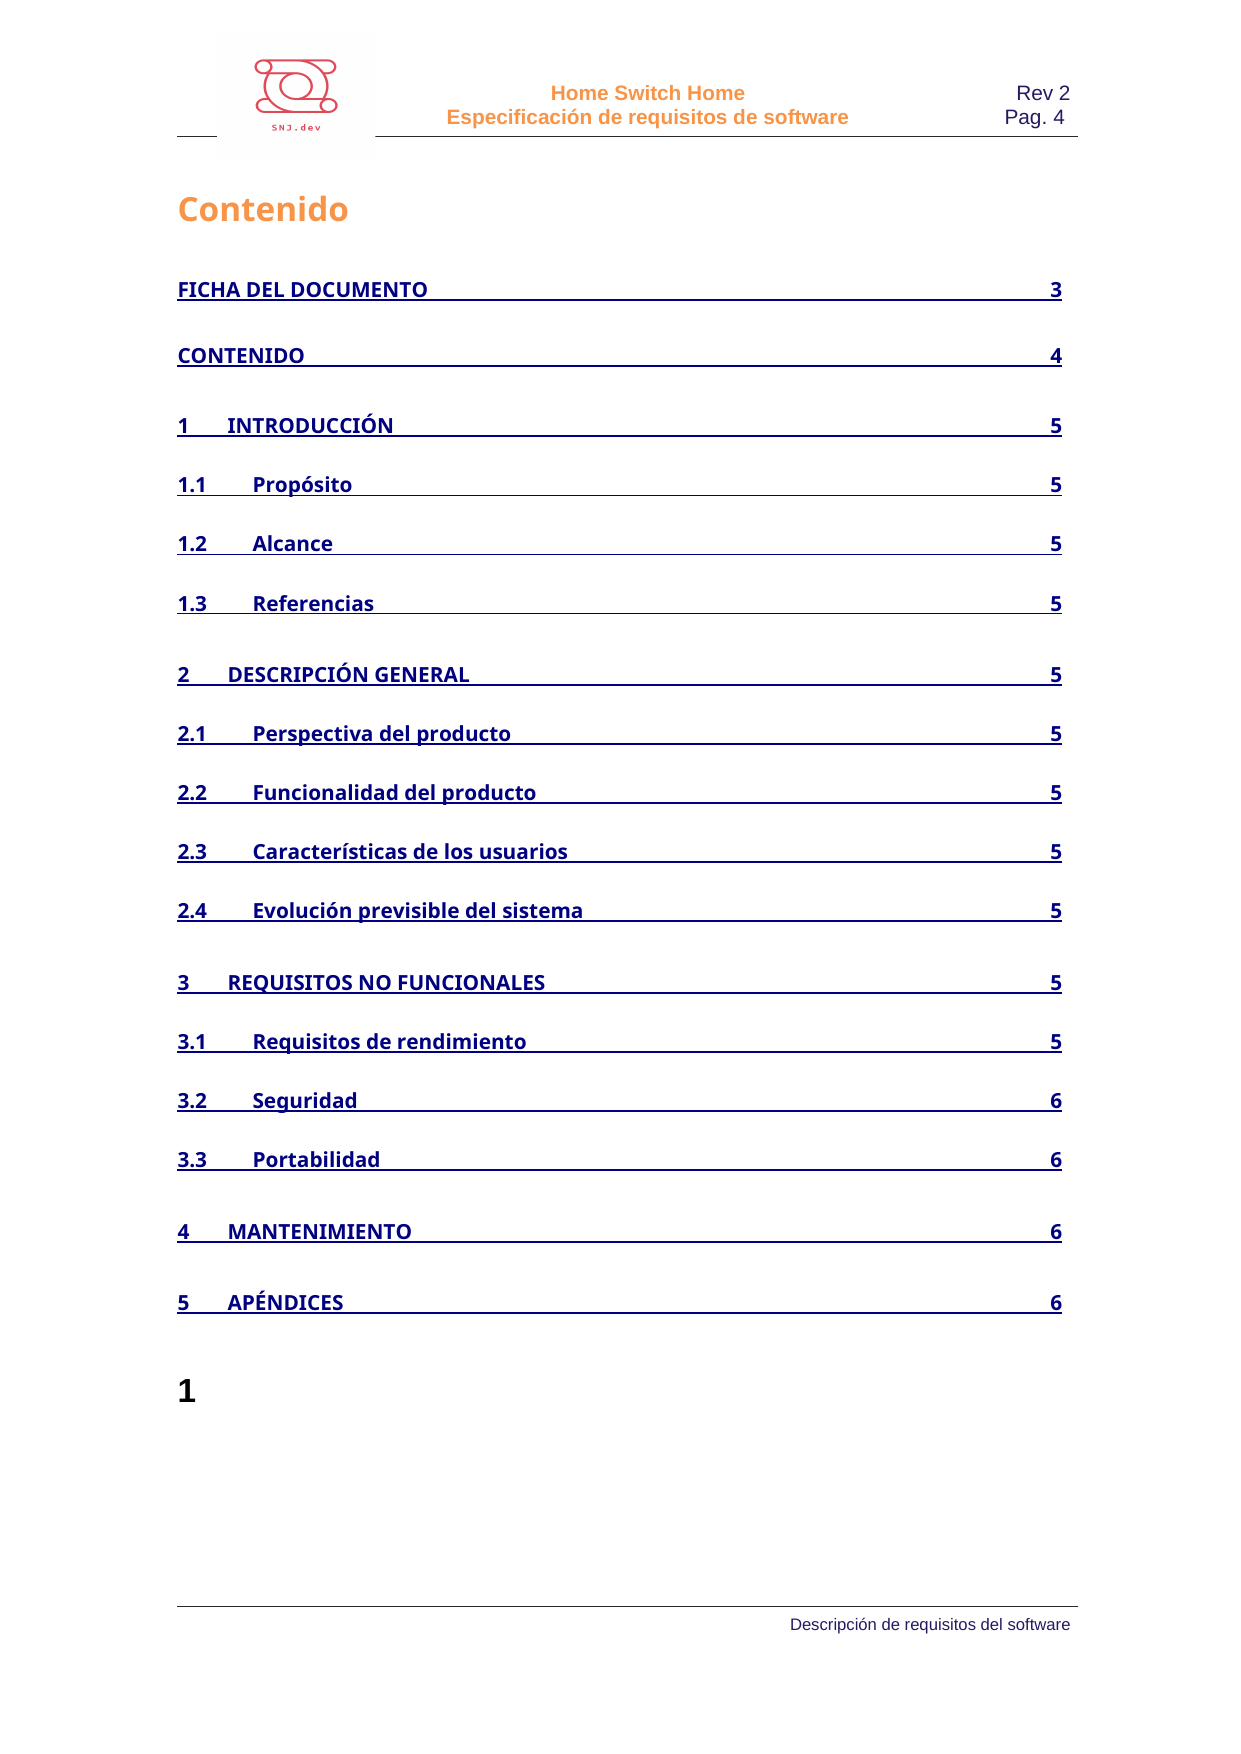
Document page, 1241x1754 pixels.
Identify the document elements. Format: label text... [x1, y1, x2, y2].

text Contenido [177, 186, 1063, 231]
text 3.1 Requisitos de rendimiento 5 [177, 1023, 1063, 1057]
text 4 Mantenimiento 6 [177, 1212, 1063, 1246]
text 3.3 Portabilidad 6 [177, 1141, 1063, 1175]
picture [217, 30, 376, 162]
text 2.3 Características de los usuarios 5 [177, 833, 1063, 867]
text 2.4 Evolución previsible del sistema 5 [177, 892, 1063, 926]
text 1.1 Propósito 5 [177, 466, 1063, 500]
text 1 Introducción 5 [177, 407, 1063, 441]
text 1.2 Alcance 5 [177, 525, 1063, 559]
text 3 Requisitos no funcionales 5 [177, 963, 1063, 998]
text Contenido 4 [177, 341, 1063, 369]
text 5 Apéndices 6 [177, 1284, 1063, 1318]
text 2 Descripción general 5 [177, 656, 1063, 690]
text Ficha del documento 3 [177, 275, 1063, 303]
text 1.3 Referencias 5 [177, 584, 1063, 618]
text 3.2 Seguridad 6 [177, 1082, 1063, 1116]
text 2.2 Funcionalidad del producto 5 [177, 774, 1063, 808]
text 2.1 Perspectiva del producto 5 [177, 715, 1063, 749]
